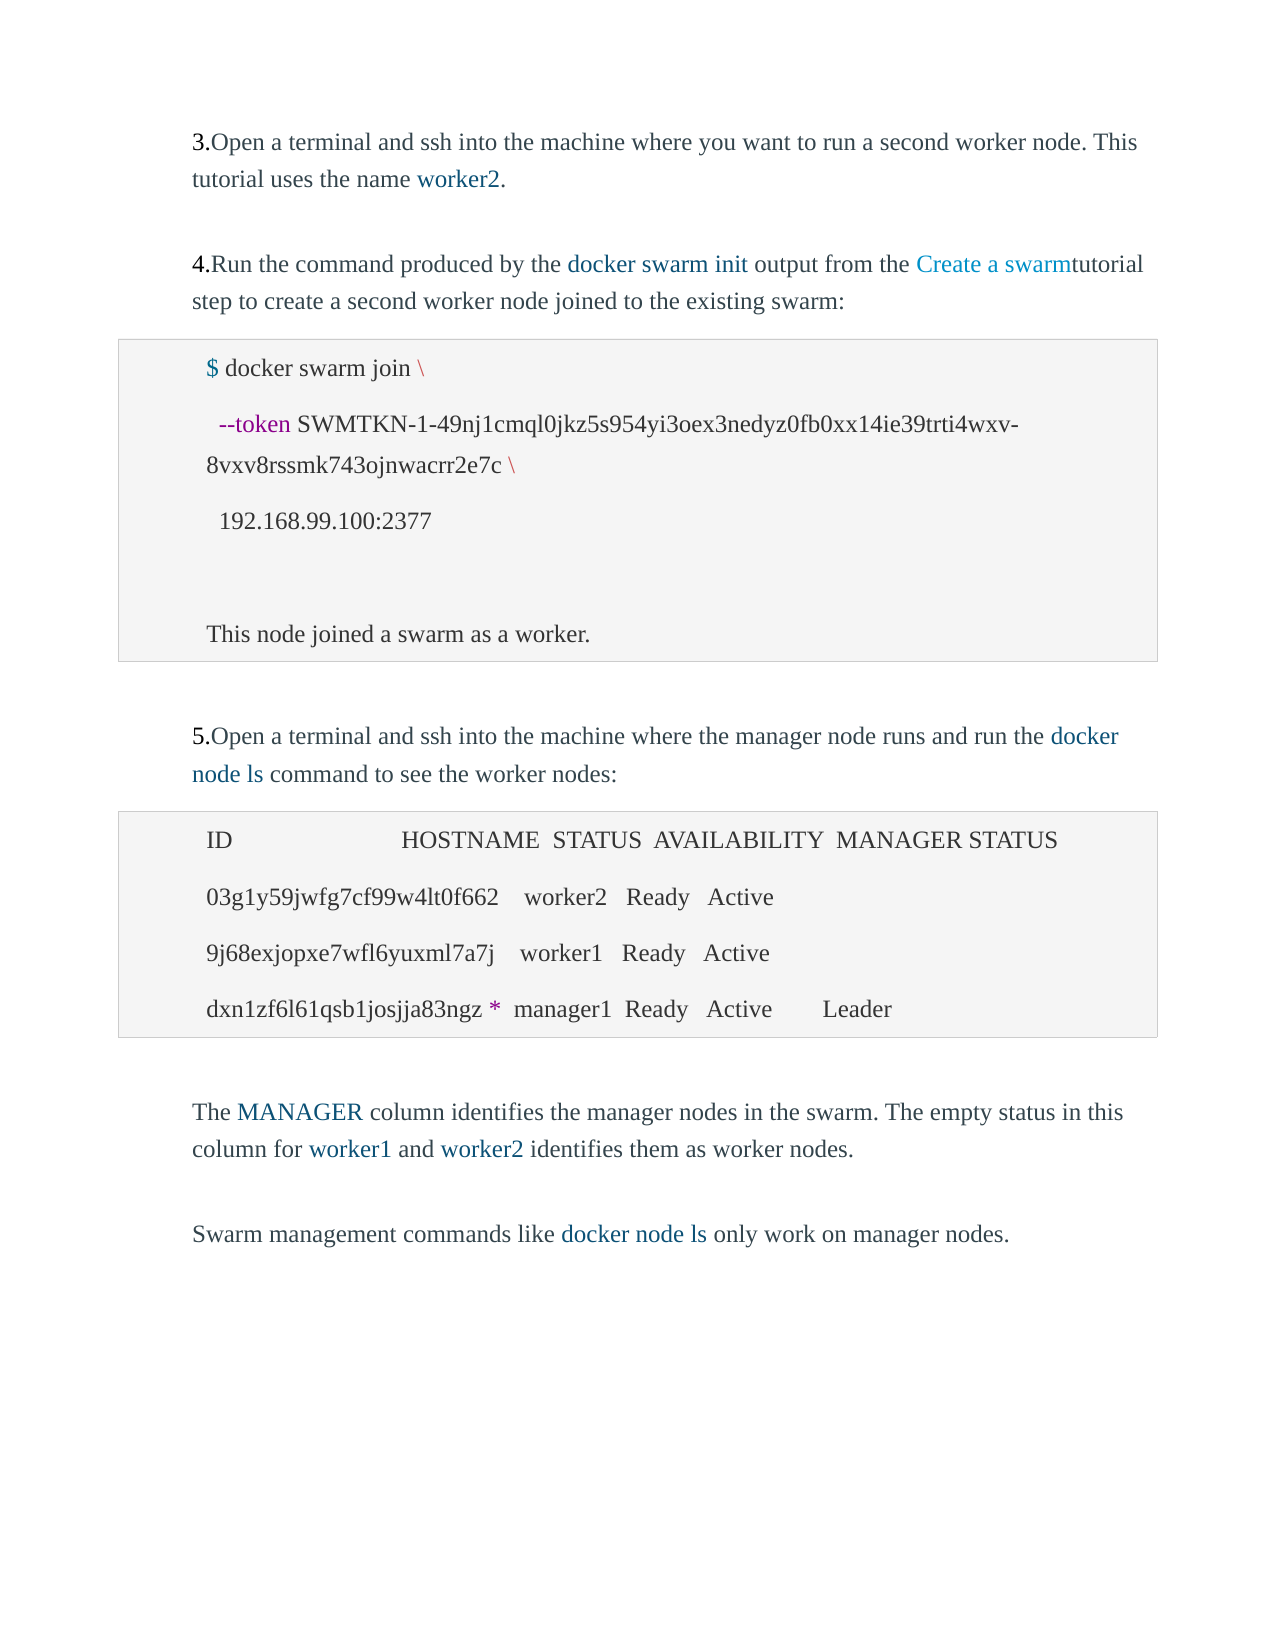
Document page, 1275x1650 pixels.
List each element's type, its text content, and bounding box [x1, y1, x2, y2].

list Run the command produced by the docker swarm init output from the Create a swarmtutorial step to create a second worker node joined to the existing swarm: [118, 240, 1157, 315]
list 192.168.99.100:2377 [119, 492, 1157, 535]
list ID HOSTNAME STATUS AVAILABILITY MANAGER STATUS [119, 812, 1157, 854]
list Swarm management commands like docker node ls only work on manager nodes. [118, 1210, 1157, 1248]
list Open a terminal and ssh into the machine where the manager node runs and run the docker node ls command to see the worker nodes: [118, 713, 1157, 788]
list --token SWMTKN-1-49nj1cmql0jkz5s954yi3oex3nedyz0fb0xx14ie39trti4wxv-8vxv8rssmk743ojnwacrr2e7c \ [119, 395, 1157, 478]
list The MANAGER column identifies the manager nodes in the swarm. The empty status in this column for worker1 and worker2 identifies them as worker nodes. [118, 1088, 1157, 1163]
list This node joined a swarm as a worker. [119, 604, 1157, 661]
list Open a terminal and ssh into the machine where you want to run a second worker node. This tutorial uses the name worker2. [118, 118, 1157, 193]
list 03g1y59jwfg7cf99w4lt0f662 worker2 Ready Active [119, 867, 1157, 910]
list 9j68exjopxe7wfl6yuxml7a7j worker1 Ready Active [119, 924, 1157, 967]
list dxn1zf6l61qsb1josjja83ngz * manager1 Ready Active Leader [119, 980, 1157, 1037]
list $ docker swarm join \ [119, 340, 1157, 381]
